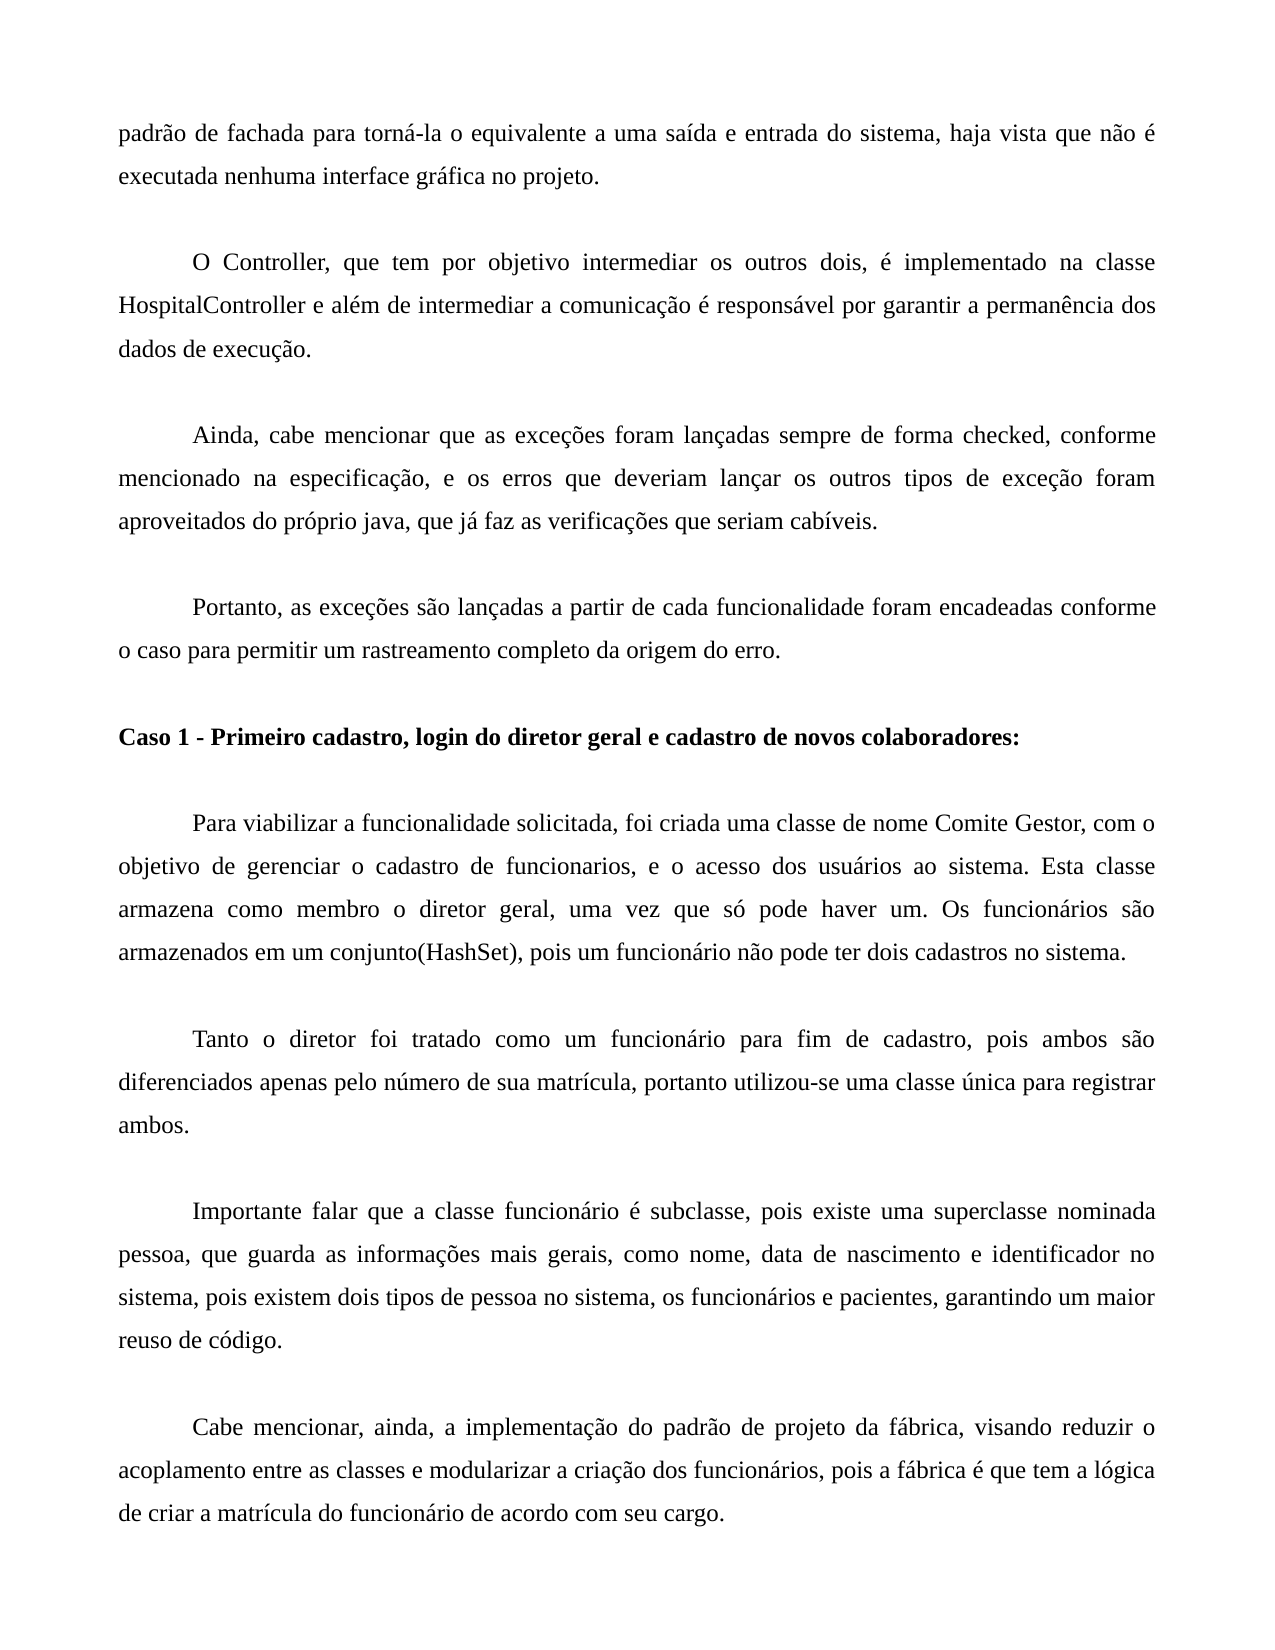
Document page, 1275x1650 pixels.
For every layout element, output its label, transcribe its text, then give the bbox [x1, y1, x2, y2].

text Importante falar que a classe funcionário é subclasse, pois existe uma superclasse nominada pessoa, que guarda as informações mais gerais, como nome, data de nascimento e identificador no sistema, pois existem dois tipos de pessoa no sistema, os funcionários e pacientes, garantindo um maior reuso de código. [118, 1196, 1157, 1354]
text Para viabilizar a funcionalidade solicitada, foi criada uma classe de nome Comite Gestor, com o objetivo de gerenciar o cadastro de funcionarios, e o acesso dos usuários ao sistema. Esta classe armazena como membro o diretor geral, uma vez que só pode haver um. Os funcionários são armazenados em um conjunto(HashSet), pois um funcionário não pode ter dois cadastros no sistema. [118, 808, 1157, 966]
text Cabe mencionar, ainda, a implementação do padrão de projeto da fábrica, visando reduzir o acoplamento entre as classes e modularizar a criação dos funcionários, pois a fábrica é que tem a lógica de criar a matrícula do funcionário de acordo com seu cargo. [118, 1412, 1157, 1527]
text padrão de fachada para torná-la o equivalente a uma saída e entrada do sistema, haja vista que não é executada nenhuma interface gráfica no projeto. [118, 118, 1157, 190]
text Portanto, as exceções são lançadas a partir de cada funcionalidade foram encadeadas conforme o caso para permitir um rastreamento completo da origem do erro. [118, 592, 1157, 664]
text Caso 1 - Primeiro cadastro, login do diretor geral e cadastro de novos colaboradores: [118, 722, 1157, 751]
text O Controller, que tem por objetivo intermediar os outros dois, é implementado na classe HospitalController e além de intermediar a comunicação é responsável por garantir a permanência dos dados de execução. [118, 247, 1157, 362]
text Ainda, cabe mencionar que as exceções foram lançadas sempre de forma checked, conforme mencionado na especificação, e os erros que deveriam lançar os outros tipos de exceção foram aproveitados do próprio java, que já faz as verificações que seriam cabíveis. [118, 420, 1157, 535]
text Tanto o diretor foi tratado como um funcionário para fim de cadastro, pois ambos são diferenciados apenas pelo número de sua matrícula, portanto utilizou-se uma classe única para registrar ambos. [118, 1024, 1157, 1139]
